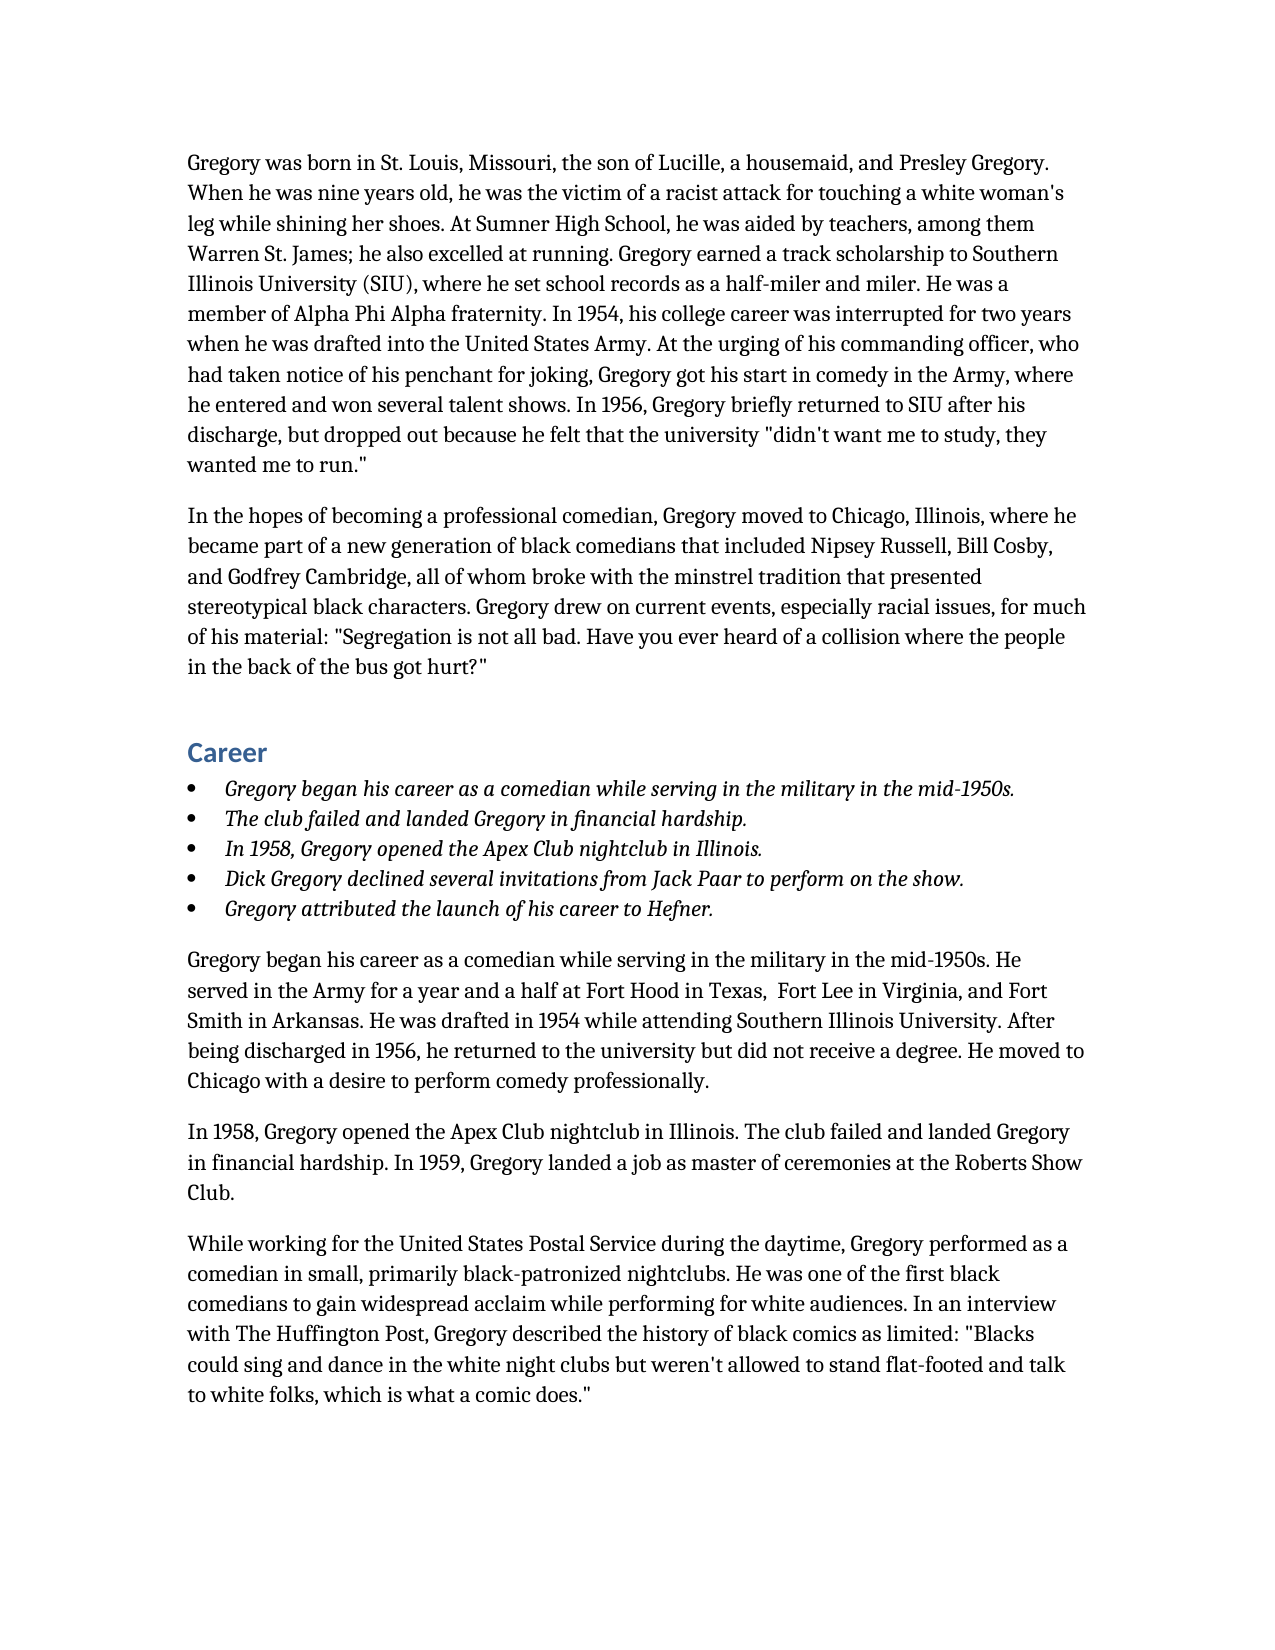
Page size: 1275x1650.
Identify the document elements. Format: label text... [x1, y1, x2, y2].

list Dick Gregory declined several invitations from Jack Paar to perform on the show. [187, 866, 1087, 892]
text In 1958, Gregory opened the Apex Club nightclub in Illinois. The club failed and landed Gregory in financial hardship. In 1959, Gregory landed a job as master of ceremonies at the Roberts Show Club. [187, 1119, 1087, 1206]
list The club failed and landed Gregory in financial hardship. [187, 806, 1087, 832]
subtitle Career [187, 734, 1087, 770]
text In the hopes of becoming a professional comedian, Gregory moved to Chicago, Illinois, where he became part of a new generation of black comedians that included Nipsey Russell, Bill Cosby, and Godfrey Cambridge, all of whom broke with the minstrel tradition that presented stereotypical black characters. Gregory drew on current events, especially racial issues, for much of his material: "Segregation is not all bad. Have you ever heard of a collision where the people in the back of the bus got hurt?" [187, 503, 1087, 681]
text Gregory was born in St. Louis, Missouri, the son of Lucille, a housemaid, and Presley Gregory. When he was nine years old, he was the victim of a racist attack for touching a white woman's leg while shining her shoes. At Sumner High School, he was aided by teachers, among them Warren St. James; he also excelled at running. Gregory earned a track scholarship to Southern Illinois University (SIU), where he set school records as a half-miler and miler. He was a member of Alpha Phi Alpha fraternity. In 1954, his college career was interrupted for two years when he was drafted into the United States Army. At the urging of his commanding officer, who had taken notice of his penchant for joking, Gregory got his start in comedy in the Army, where he entered and won several talent shows. In 1956, Gregory briefly returned to SIU after his discharge, but dropped out because he felt that the university "didn't want me to study, they wanted me to run." [187, 150, 1087, 478]
list Gregory began his career as a comedian while serving in the military in the mid-1950s. [187, 775, 1087, 802]
list Gregory attributed the launch of his career to Hefner. [187, 896, 1087, 922]
list In 1958, Gregory opened the Apex Club nightclub in Illinois. [187, 836, 1087, 862]
text Gregory began his career as a comedian while serving in the military in the mid-1950s. He served in the Army for a year and a half at Fort Hood in Texas, Fort Lee in Virginia, and Fort Smith in Arkansas. He was drafted in 1954 while attending Southern Illinois University. After being discharged in 1956, he returned to the university but did not receive a degree. He moved to Chicago with a desire to perform comedy professionally. [187, 947, 1087, 1094]
text While working for the United States Postal Service during the daytime, Gregory performed as a comedian in small, primarily black-patronized nightclubs. He was one of the first black comedians to gain widespread acclaim while performing for white audiences. In an interview with The Huffington Post, Gregory described the history of black comics as limited: "Blacks could sing and dance in the white night clubs but weren't allowed to stand flat-footed and talk to white folks, which is what a comic does." [187, 1231, 1087, 1408]
